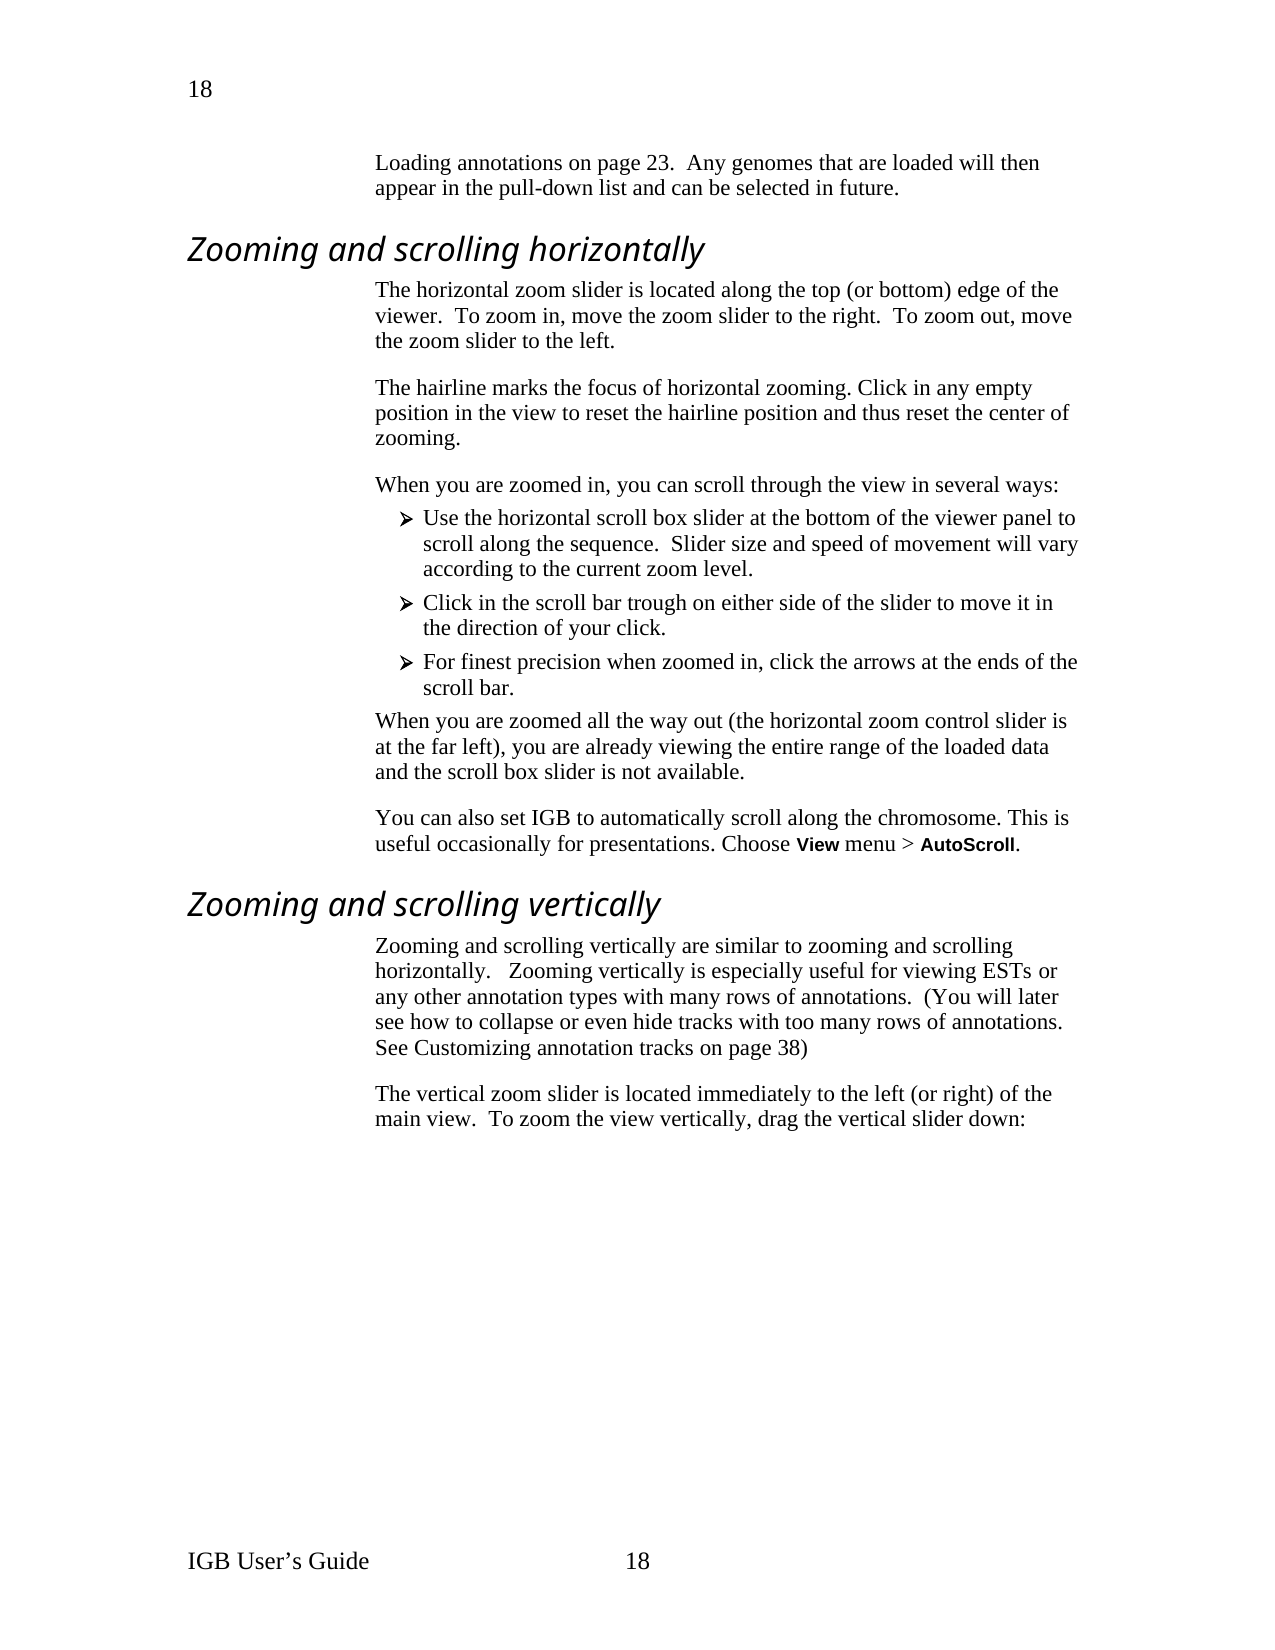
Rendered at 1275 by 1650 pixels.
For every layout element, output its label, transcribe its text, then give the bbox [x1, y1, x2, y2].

list Use the horizontal scroll box slider at the bottom of the viewer panel to scroll along the sequence. Slider size and speed of movement will vary according to the current zoom level. [399, 505, 1087, 582]
text Zooming and scrolling vertically are similar to zooming and scrolling horizontally. Zooming vertically is especially useful for viewing ESTs or any other annotation types with many rows of annotations. (You will later see how to collapse or even hide tracks with too many rows of annotations. See Customizing annotation tracks on page 35) [375, 933, 1087, 1060]
text When you are zoomed all the way out (the horizontal zoom control slider is at the far left), you are already viewing the entire range of the loaded data and the scroll box slider is not available. [375, 708, 1087, 784]
text The hairline marks the focus of horizontal zooming. Click in any empty position in the view to reset the hairline position and thus reset the center of zooming. [375, 374, 1087, 451]
text You can also set IGB to automatically scroll along the chromosome. This is useful occasionally for presentations. Choose View menu > AutoScroll. [375, 805, 1087, 856]
text The horizontal zoom slider is located along the top (or bottom) edge of the viewer. To zoom in, move the zoom slider to the right. To zoom out, move the zoom slider to the left. [375, 277, 1087, 354]
list For finest precision when zoomed in, click the arrows at the ends of the scroll bar. [399, 649, 1087, 700]
subtitle Zooming and scrolling vertically [187, 881, 1087, 927]
text To see data for a genome that is not already loaded, you will need to load the data, either from QuickLoad, from a DAS server, or from a data file. See Loading annotations on page 22. Any genomes that are loaded will then appear in the pull-down list and can be selected in future. [375, 150, 1087, 201]
text The vertical zoom slider is located immediately to the left (or right) of the main view. To zoom the view vertically, drag the vertical slider down: [375, 1081, 1087, 1132]
subtitle Zooming and scrolling horizontally [187, 226, 1087, 271]
list Click in the scroll bar trough on either side of the slider to move it in the direction of your click. [399, 590, 1087, 641]
text When you are zoomed in, you can scroll through the view in several ways: [375, 472, 1087, 497]
